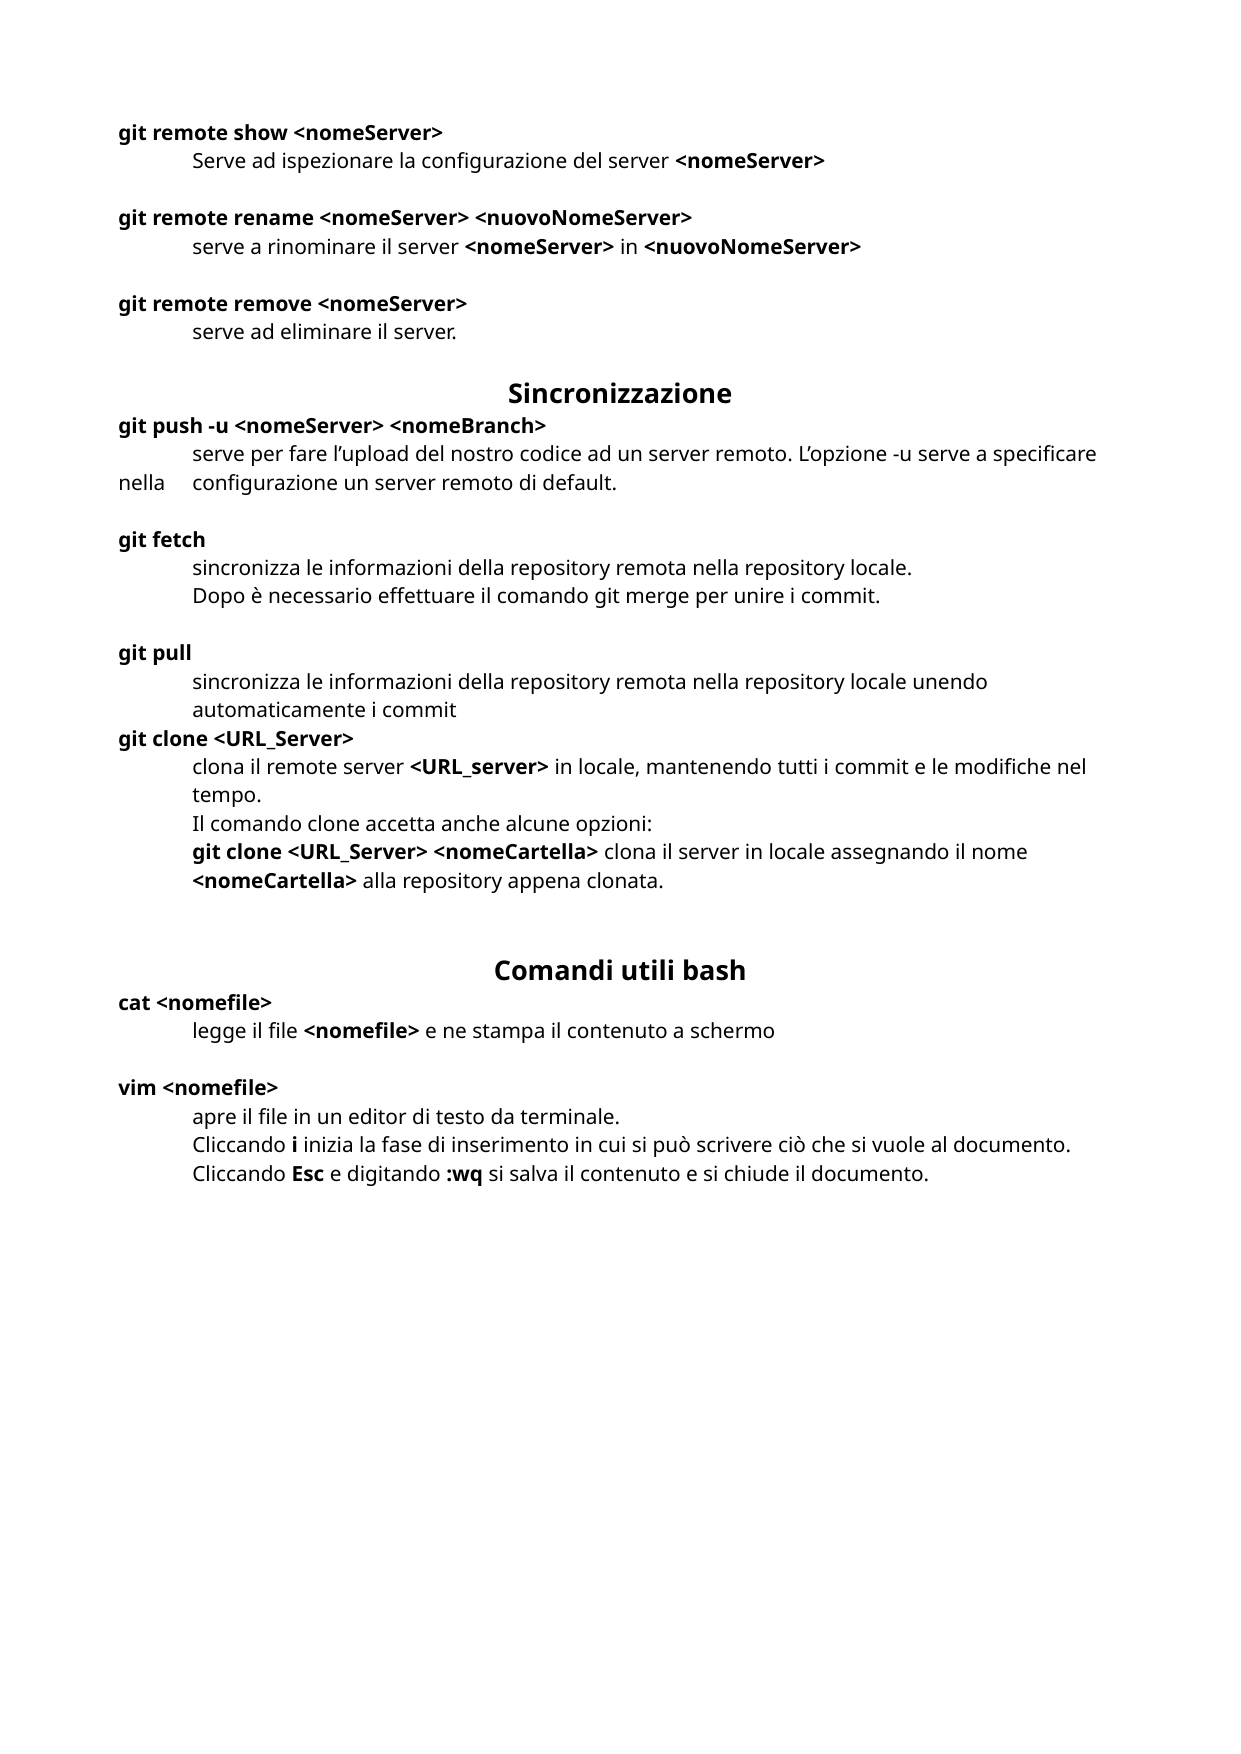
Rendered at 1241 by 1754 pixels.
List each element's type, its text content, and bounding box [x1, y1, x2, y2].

text clona il remote server <URL_server> in locale, mantenendo tutti i commit e le modifiche nel tempo. [118, 752, 1122, 809]
text git remote show <nomeServer> [118, 118, 1122, 147]
text apre il file in un editor di testo da terminale. [118, 1102, 1122, 1130]
text git push -u <nomeServer> <nomeBranch> [118, 411, 1122, 439]
text sincronizza le informazioni della repository remota nella repository locale unendo automaticamente i commit [118, 667, 1122, 724]
text legge il file <nomefile> e ne stampa il contenuto a schermo [118, 1017, 1122, 1045]
text serve per fare l’upload del nostro codice ad un server remoto. L’opzione -u serve a specificare nella configurazione un server remoto di default. [118, 439, 1122, 496]
text Il comando clone accetta anche alcune opzioni: [118, 809, 1122, 837]
text sincronizza le informazioni della repository remota nella repository locale. [118, 553, 1122, 582]
text git pull [118, 638, 1122, 667]
text git clone <URL_Server> [118, 724, 1122, 752]
text git clone <URL_Server> <nomeCartella> clona il server in locale assegnando il nome <nomeCartella> alla repository appena clonata. [118, 837, 1122, 894]
text serve ad eliminare il server. [118, 317, 1122, 346]
text Comandi utili bash [118, 951, 1122, 988]
text git fetch [118, 525, 1122, 553]
text git remote rename <nomeServer> <nuovoNomeServer> [118, 203, 1122, 232]
text cat <nomefile> [118, 988, 1122, 1017]
text Sincronizzazione [118, 374, 1122, 411]
text Cliccando i inizia la fase di inserimento in cui si può scrivere ciò che si vuole al documento. [118, 1130, 1122, 1159]
text Serve ad ispezionare la configurazione del server <nomeServer> [118, 147, 1122, 175]
text git remote remove <nomeServer> [118, 289, 1122, 317]
text serve a rinominare il server <nomeServer> in <nuovoNomeServer> [118, 232, 1122, 260]
text vim <nomefile> [118, 1073, 1122, 1102]
text Cliccando Esc e digitando :wq si salva il contenuto e si chiude il documento. [118, 1159, 1122, 1187]
text Dopo è necessario effettuare il comando git merge per unire i commit. [118, 582, 1122, 610]
